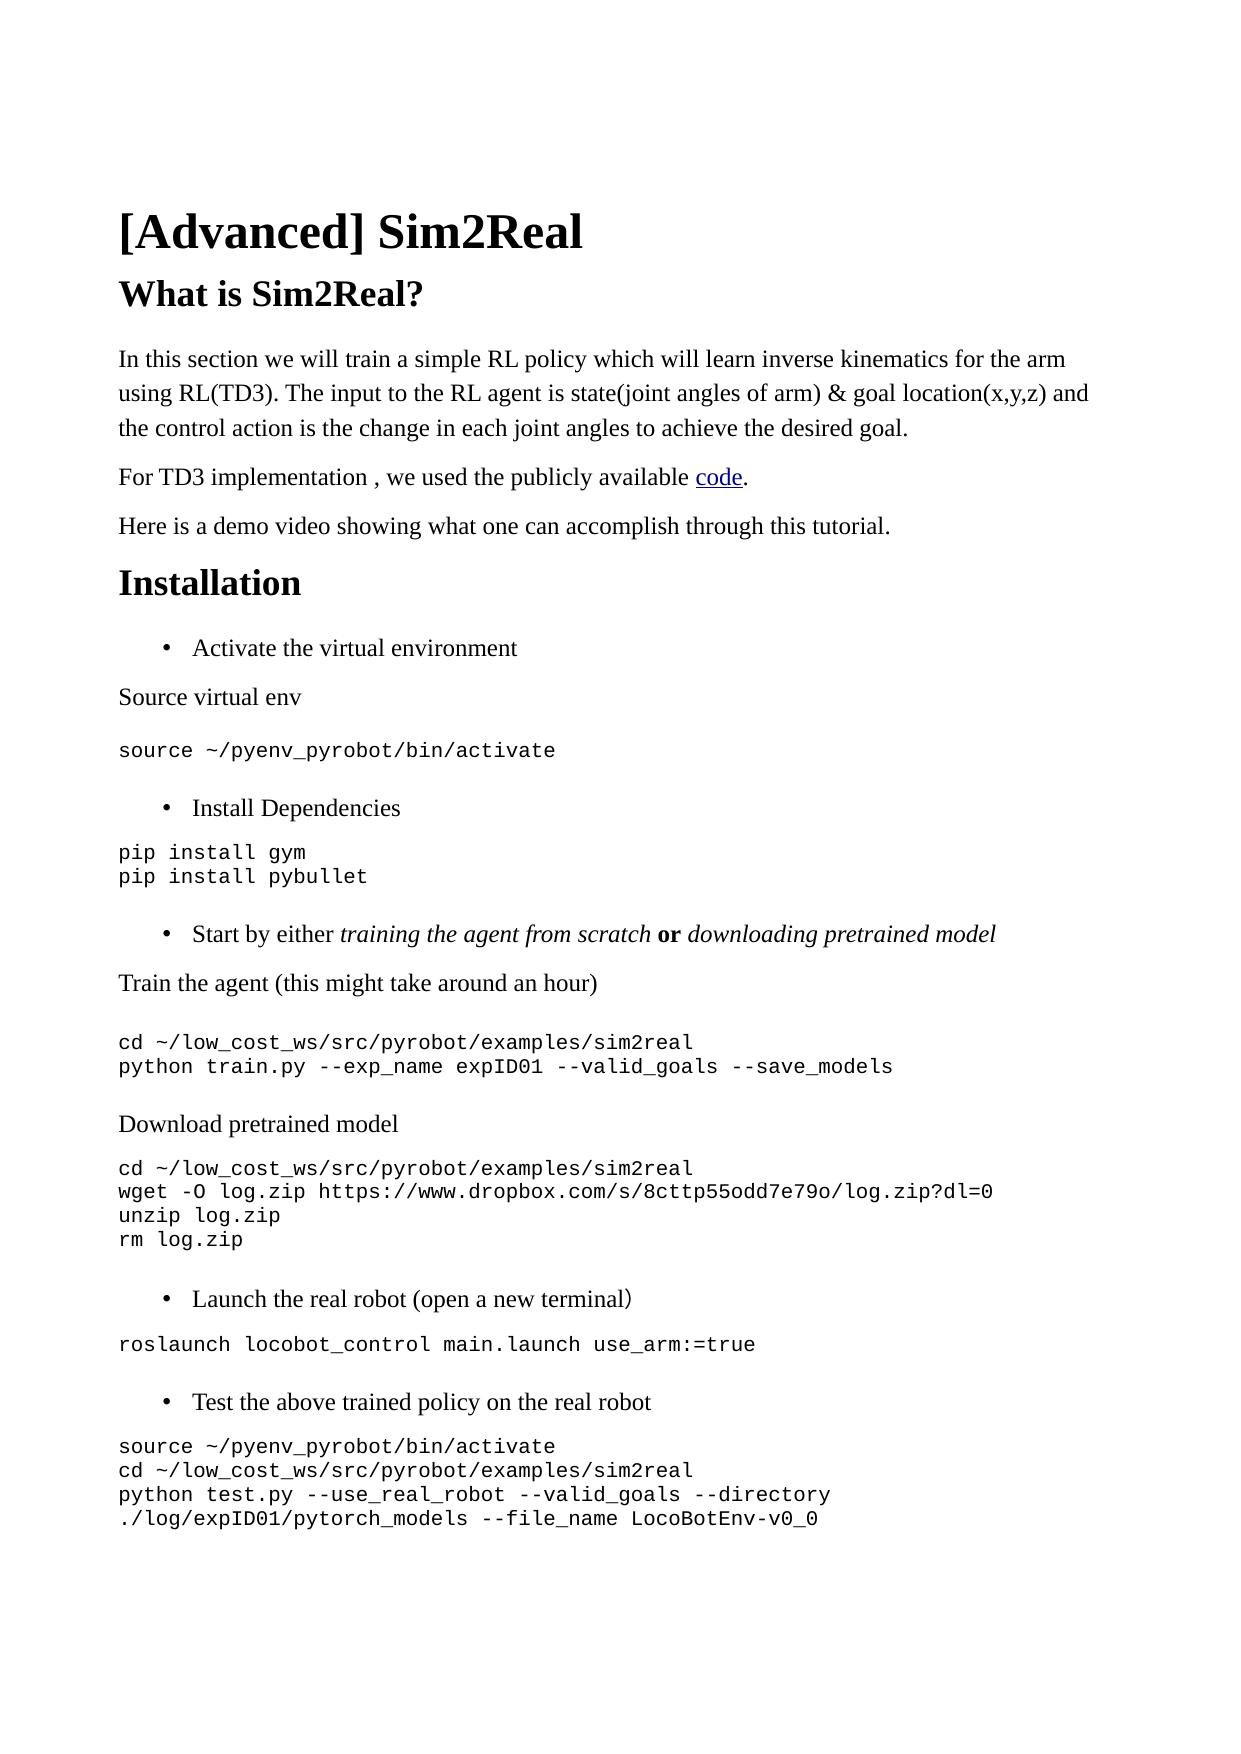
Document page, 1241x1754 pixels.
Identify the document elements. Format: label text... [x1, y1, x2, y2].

list Launch the real robot (open a new terminal） [162, 1282, 1122, 1313]
text rm log.zip [118, 1229, 1122, 1252]
text cd ~/low_cost_ws/src/pyrobot/examples/sim2real [118, 1158, 1122, 1181]
list Test the above trained policy on the real robot [162, 1387, 1122, 1416]
text roslaunch locobot_control main.launch use_arm:=true [118, 1334, 1122, 1358]
text In this section we will train a simple RL policy which will learn inverse kinematics for the arm using RL(TD3). The input to the RL agent is state(joint angles of arm) & goal location(x,y,z) and the control action is the change in each joint angles to achieve the desired goal. [118, 344, 1122, 442]
subtitle What is Sim2Real? [118, 271, 1122, 314]
text Download pretrained model [118, 1109, 1122, 1137]
list Install Dependencies [162, 793, 1122, 822]
subtitle Installation [118, 560, 1122, 603]
text cd ~/low_cost_ws/src/pyrobot/examples/sim2real [118, 1032, 1122, 1056]
text Train the agent (this might take around an hour) [118, 968, 1122, 997]
text cd ~/low_cost_ws/src/pyrobot/examples/sim2real [118, 1460, 1122, 1484]
text source ~/pyenv_pyrobot/bin/activate [118, 740, 1122, 764]
text python train.py --exp_name expID01 --valid_goals --save_models [118, 1056, 1122, 1079]
text pip install gym [118, 842, 1122, 866]
text For TD3 implementation , we used the publicly available code. [118, 462, 1122, 491]
text pip install pybullet [118, 866, 1122, 889]
subtitle [Advanced] Sim2Real [118, 201, 1122, 259]
text Source virtual env [118, 682, 1122, 711]
text wget -O log.zip https://www.dropbox.com/s/8cttp55odd7e79o/log.zip?dl=0 [118, 1181, 1122, 1205]
text unzip log.zip [118, 1205, 1122, 1229]
text source ~/pyenv_pyrobot/bin/activate [118, 1437, 1122, 1460]
text Here is a demo video showing what one can accomplish through this tutorial. [118, 511, 1122, 540]
list Activate the virtual environment [162, 633, 1122, 661]
list Start by either training the agent from scratch or downloading pretrained model [162, 919, 1122, 948]
text python test.py --use_real_robot --valid_goals --directory ./log/expID01/pytorch_models --file_name LocoBotEnv-v0_0 [118, 1484, 1122, 1531]
